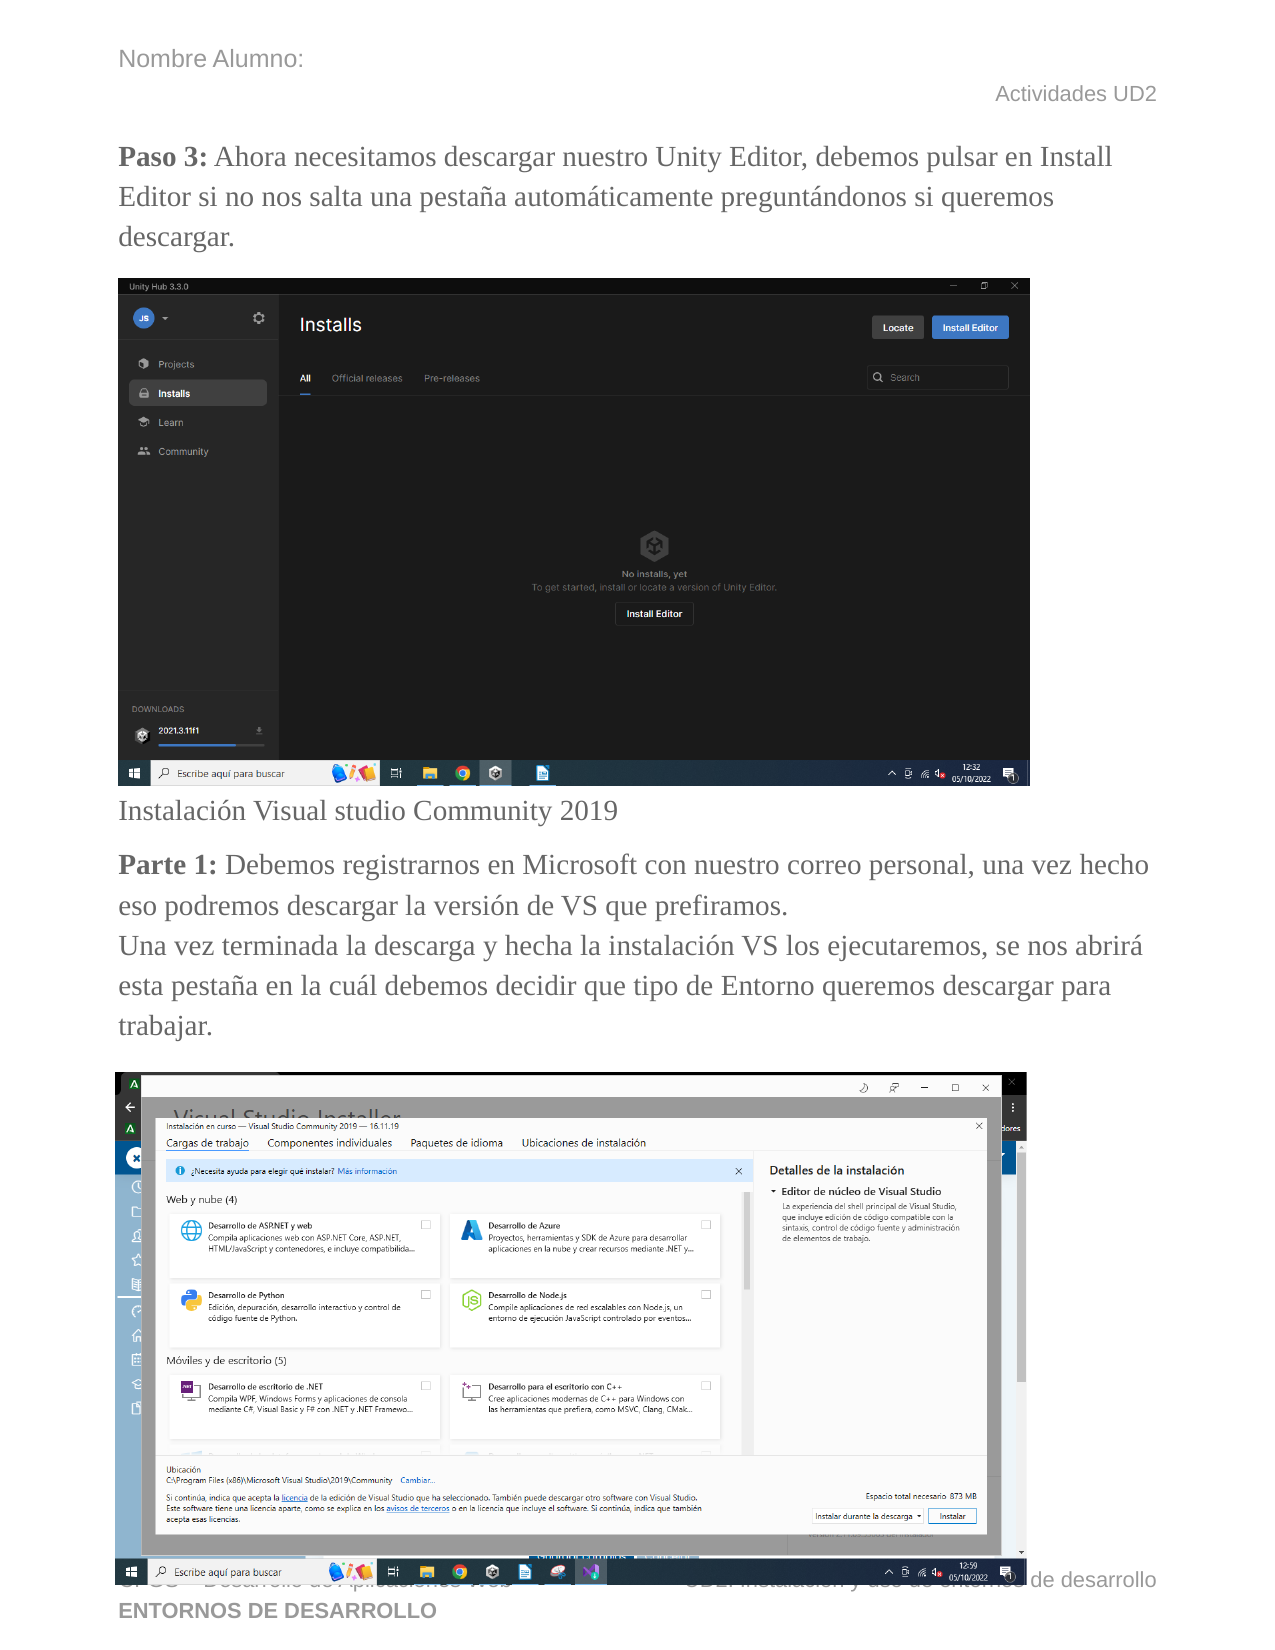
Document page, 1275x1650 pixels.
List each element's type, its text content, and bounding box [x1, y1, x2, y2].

picture [115, 1072, 1027, 1585]
text Instalación Visual studio Community 2019 [118, 762, 1157, 826]
text Parte 1: Debemos registrarnos en Microsoft con nuestro correo personal, una vez hecho eso podremos descargar la versión de VS que prefiramos. Una vez terminada la descarga y hecha la instalación VS los ejecutaremos, se nos abrirá esta pestaña en la cuál debemos decidir que tipo de Entorno queremos descargar para trabajar. [118, 847, 1157, 1042]
text Paso 3: Ahora necesitamos descargar nuestro Unity Editor, debemos pulsar en Install Editor si no nos salta una pestaña automáticamente preguntándonos si queremos descargar. [118, 139, 1157, 253]
picture [118, 278, 1030, 786]
